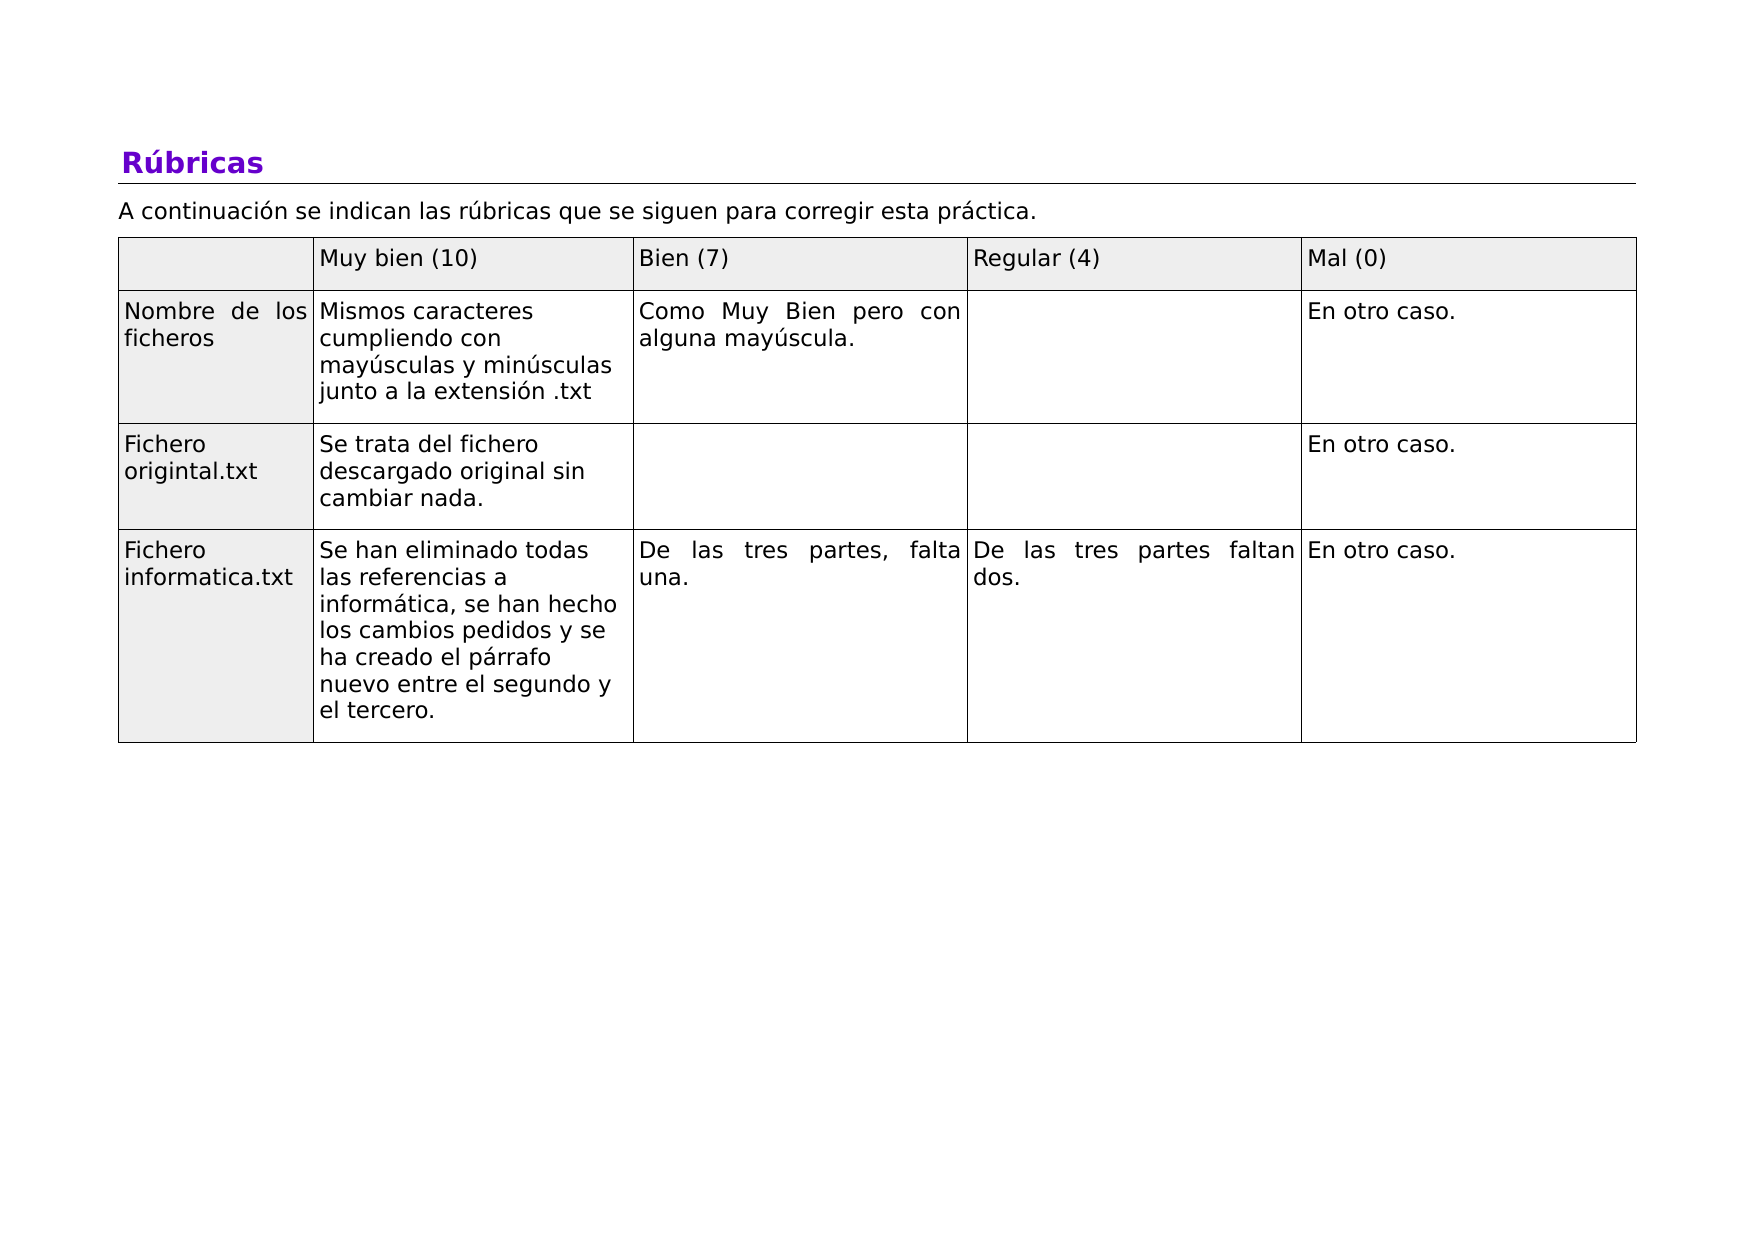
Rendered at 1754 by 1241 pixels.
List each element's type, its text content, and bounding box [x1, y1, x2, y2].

table_cell Nombre de los ficheros [119, 291, 313, 423]
table_cell En otro caso. [1302, 424, 1636, 529]
table_header Mal (0) [1302, 238, 1636, 290]
table_cell [968, 291, 1301, 423]
table_cell [634, 424, 967, 529]
table_header Regular (4) [968, 238, 1301, 290]
table_cell De las tres partes faltan dos. [968, 530, 1301, 742]
table_cell Mismos caracteres cumpliendo con mayúsculas y minúsculas junto a la extensión .txt [314, 291, 633, 423]
table_header Bien (7) [634, 238, 967, 290]
table_header Muy bien (10) [314, 238, 633, 290]
table_cell Se han eliminado todas las referencias a informática, se han hecho los cambios pedidos y se ha creado el párrafo nuevo entre el segundo y el tercero. [314, 530, 633, 742]
table_cell De las tres partes, falta una. [634, 530, 967, 742]
table_cell En otro caso. [1302, 291, 1636, 423]
table_cell Fichero origintal.txt [119, 424, 313, 529]
table_cell Fichero informatica.txt [119, 530, 313, 742]
text Rúbricas [118, 143, 1636, 183]
table_cell [968, 424, 1301, 529]
table_header [119, 238, 313, 290]
table_cell Se trata del fichero descargado original sin cambiar nada. [314, 424, 633, 529]
table_cell En otro caso. [1302, 530, 1636, 742]
table_cell Como Muy Bien pero con alguna mayúscula. [634, 291, 967, 423]
text A continuación se indican las rúbricas que se siguen para corregir esta práctica. [118, 198, 1636, 225]
